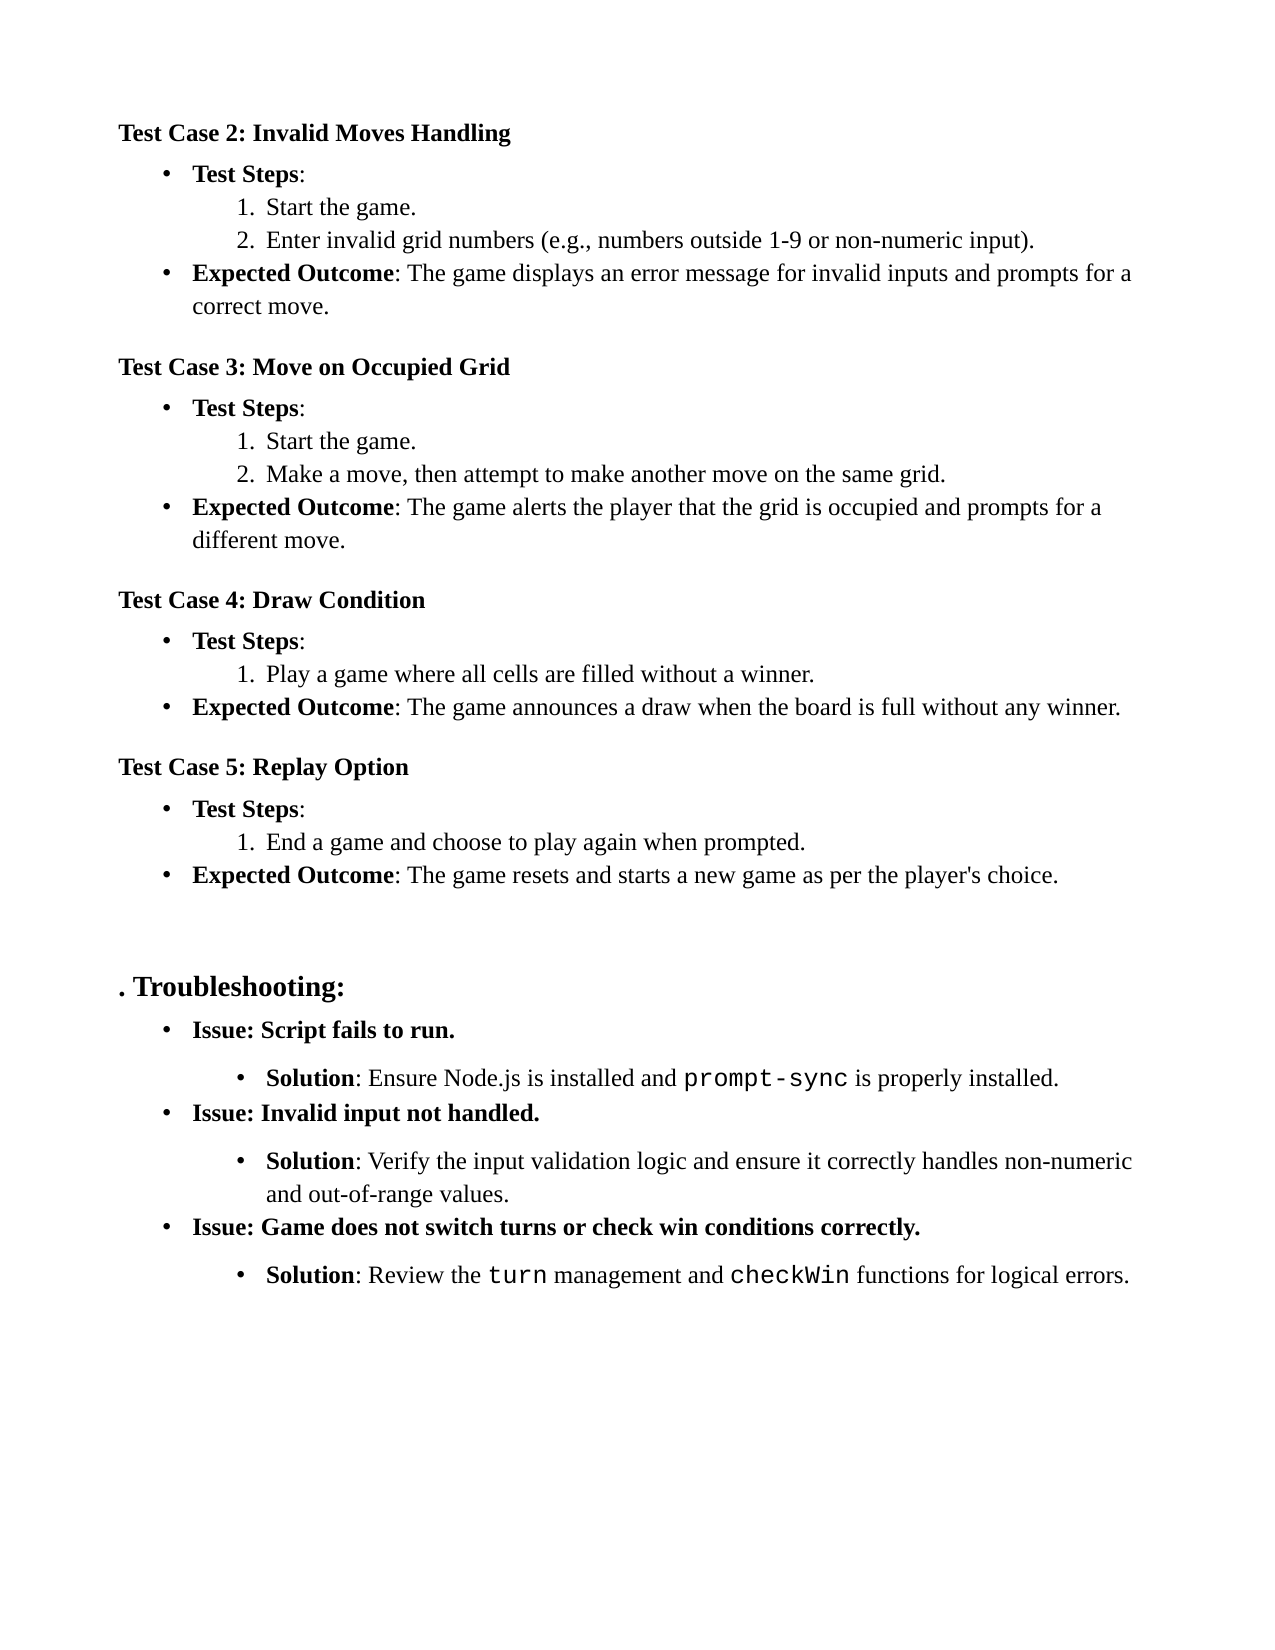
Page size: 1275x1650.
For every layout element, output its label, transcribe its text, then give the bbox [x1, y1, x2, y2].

list End a game and choose to play again when prompted. [236, 827, 1157, 855]
list Make a move, then attempt to make another move on the same grid. [236, 459, 1157, 488]
list Test Steps: [162, 626, 1157, 655]
subtitle Test Case 4: Draw Condition [118, 585, 1157, 614]
list Issue: Invalid input not handled. [162, 1098, 1157, 1127]
list Test Steps: [162, 159, 1157, 188]
list Solution: Review the turn management and checkWin functions for logical errors. [236, 1260, 1157, 1291]
subtitle Test Case 3: Move on Occupied Grid [118, 352, 1157, 380]
list Solution: Ensure Node.js is installed and prompt-sync is properly installed. [236, 1063, 1157, 1094]
list Expected Outcome: The game resets and starts a new game as per the player's choice. [162, 860, 1157, 888]
list Expected Outcome: The game alerts the player that the grid is occupied and prompts for a different move. [162, 492, 1157, 554]
subtitle Test Case 5: Replay Option [118, 752, 1157, 781]
list Play a game where all cells are filled without a winner. [236, 659, 1157, 688]
list Test Steps: [162, 393, 1157, 422]
list Start the game. [236, 426, 1157, 454]
subtitle . Troubleshooting: [118, 969, 1157, 1003]
list Test Steps: [162, 794, 1157, 822]
list Solution: Verify the input validation logic and ensure it correctly handles non-numeric and out-of-range values. [236, 1146, 1157, 1208]
list Start the game. [236, 192, 1157, 221]
list Issue: Script fails to run. [162, 1016, 1157, 1044]
subtitle Test Case 2: Invalid Moves Handling [118, 118, 1157, 147]
list Enter invalid grid numbers (e.g., numbers outside 1-9 or non-numeric input). [236, 225, 1157, 254]
list Expected Outcome: The game announces a draw when the board is full without any winner. [162, 692, 1157, 721]
list Issue: Game does not switch turns or check win conditions correctly. [162, 1212, 1157, 1241]
list Expected Outcome: The game displays an error message for invalid inputs and prompts for a correct move. [162, 258, 1157, 320]
